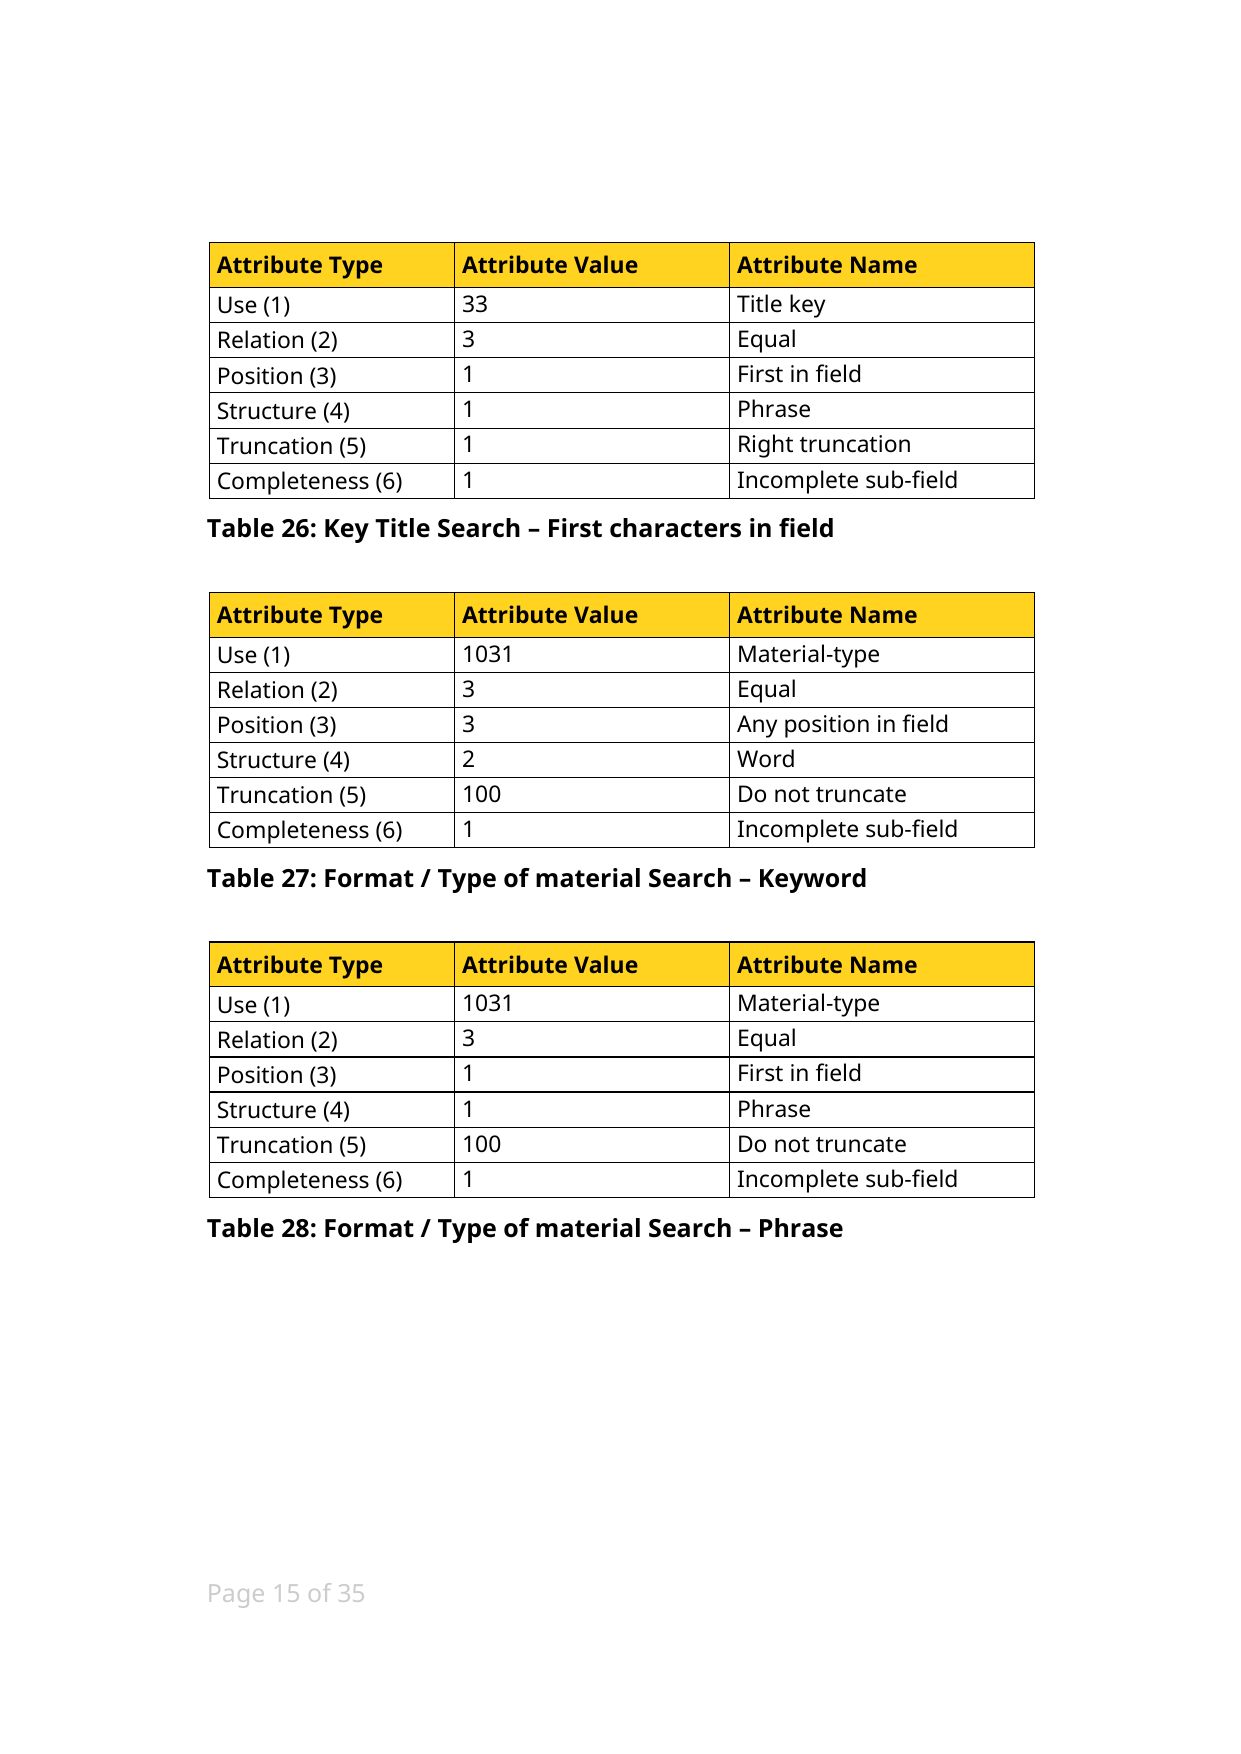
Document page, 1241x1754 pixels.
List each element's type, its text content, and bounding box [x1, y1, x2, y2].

table_cell Do not truncate [730, 1128, 1034, 1162]
table_cell Do not truncate [730, 778, 1034, 812]
table_cell Position (3) [210, 708, 454, 742]
table_cell 100 [455, 1128, 729, 1162]
table_cell Position (3) [210, 358, 454, 392]
table_cell Incomplete sub-field [730, 464, 1034, 498]
table_cell Right truncation [730, 429, 1034, 462]
table_cell First in field [730, 1058, 1034, 1091]
table_cell 3 [455, 323, 729, 357]
table_cell Title key [730, 288, 1034, 322]
table_header Attribute Type [210, 943, 454, 986]
table_header Attribute Type [210, 593, 454, 637]
table_header Attribute Name [730, 243, 1034, 287]
table_cell 2 [455, 743, 729, 777]
table_cell Use (1) [210, 638, 454, 672]
table_cell Relation (2) [210, 673, 454, 707]
table_cell 1 [455, 393, 729, 427]
table_cell First in field [730, 358, 1034, 392]
table_cell Completeness (6) [210, 813, 454, 847]
table_cell Phrase [730, 1093, 1034, 1127]
table_cell Word [730, 743, 1034, 777]
table_cell 3 [455, 708, 729, 742]
table_cell Completeness (6) [210, 1163, 454, 1197]
table_cell 1 [455, 1058, 729, 1091]
table_cell Use (1) [210, 288, 454, 322]
table_cell Structure (4) [210, 393, 454, 427]
table_header Attribute Value [455, 593, 729, 637]
table_header Attribute Value [455, 943, 729, 986]
table_cell 1 [455, 1163, 729, 1197]
table_cell Truncation (5) [210, 778, 454, 812]
table_header Attribute Type [210, 243, 454, 287]
table_cell Relation (2) [210, 323, 454, 357]
table_cell 1 [455, 464, 729, 498]
table_cell Equal [730, 1022, 1034, 1056]
text Table 27: Format / Type of material Search – Keyword [207, 861, 1033, 895]
table_cell Equal [730, 673, 1034, 707]
table_cell Incomplete sub-field [730, 1163, 1034, 1197]
text Table 28: Format / Type of material Search – Phrase [207, 1210, 1033, 1244]
table_cell 1 [455, 358, 729, 392]
table_cell 1031 [455, 987, 729, 1021]
table_header Attribute Name [730, 943, 1034, 986]
table_cell 3 [455, 673, 729, 707]
table_cell Phrase [730, 393, 1034, 427]
table_cell Completeness (6) [210, 464, 454, 498]
table_cell 3 [455, 1022, 729, 1056]
table_cell Any position in field [730, 708, 1034, 742]
table_header Attribute Value [455, 243, 729, 287]
table_cell Incomplete sub-field [730, 813, 1034, 847]
table_cell 1 [455, 813, 729, 847]
table_cell 1031 [455, 638, 729, 672]
table_cell 33 [455, 288, 729, 322]
table_cell Material-type [730, 987, 1034, 1021]
table_cell Structure (4) [210, 743, 454, 777]
table_cell 1 [455, 1093, 729, 1127]
table_cell Truncation (5) [210, 429, 454, 462]
table_cell 100 [455, 778, 729, 812]
table_cell 1 [455, 429, 729, 462]
table_cell Truncation (5) [210, 1128, 454, 1162]
table_cell Relation (2) [210, 1022, 454, 1056]
table_cell Equal [730, 323, 1034, 357]
table_cell Use (1) [210, 987, 454, 1021]
table_cell Position (3) [210, 1058, 454, 1091]
text Table 26: Key Title Search – First characters in field [207, 511, 1033, 545]
table_cell Material-type [730, 638, 1034, 672]
table_header Attribute Name [730, 593, 1034, 637]
table_cell Structure (4) [210, 1093, 454, 1127]
